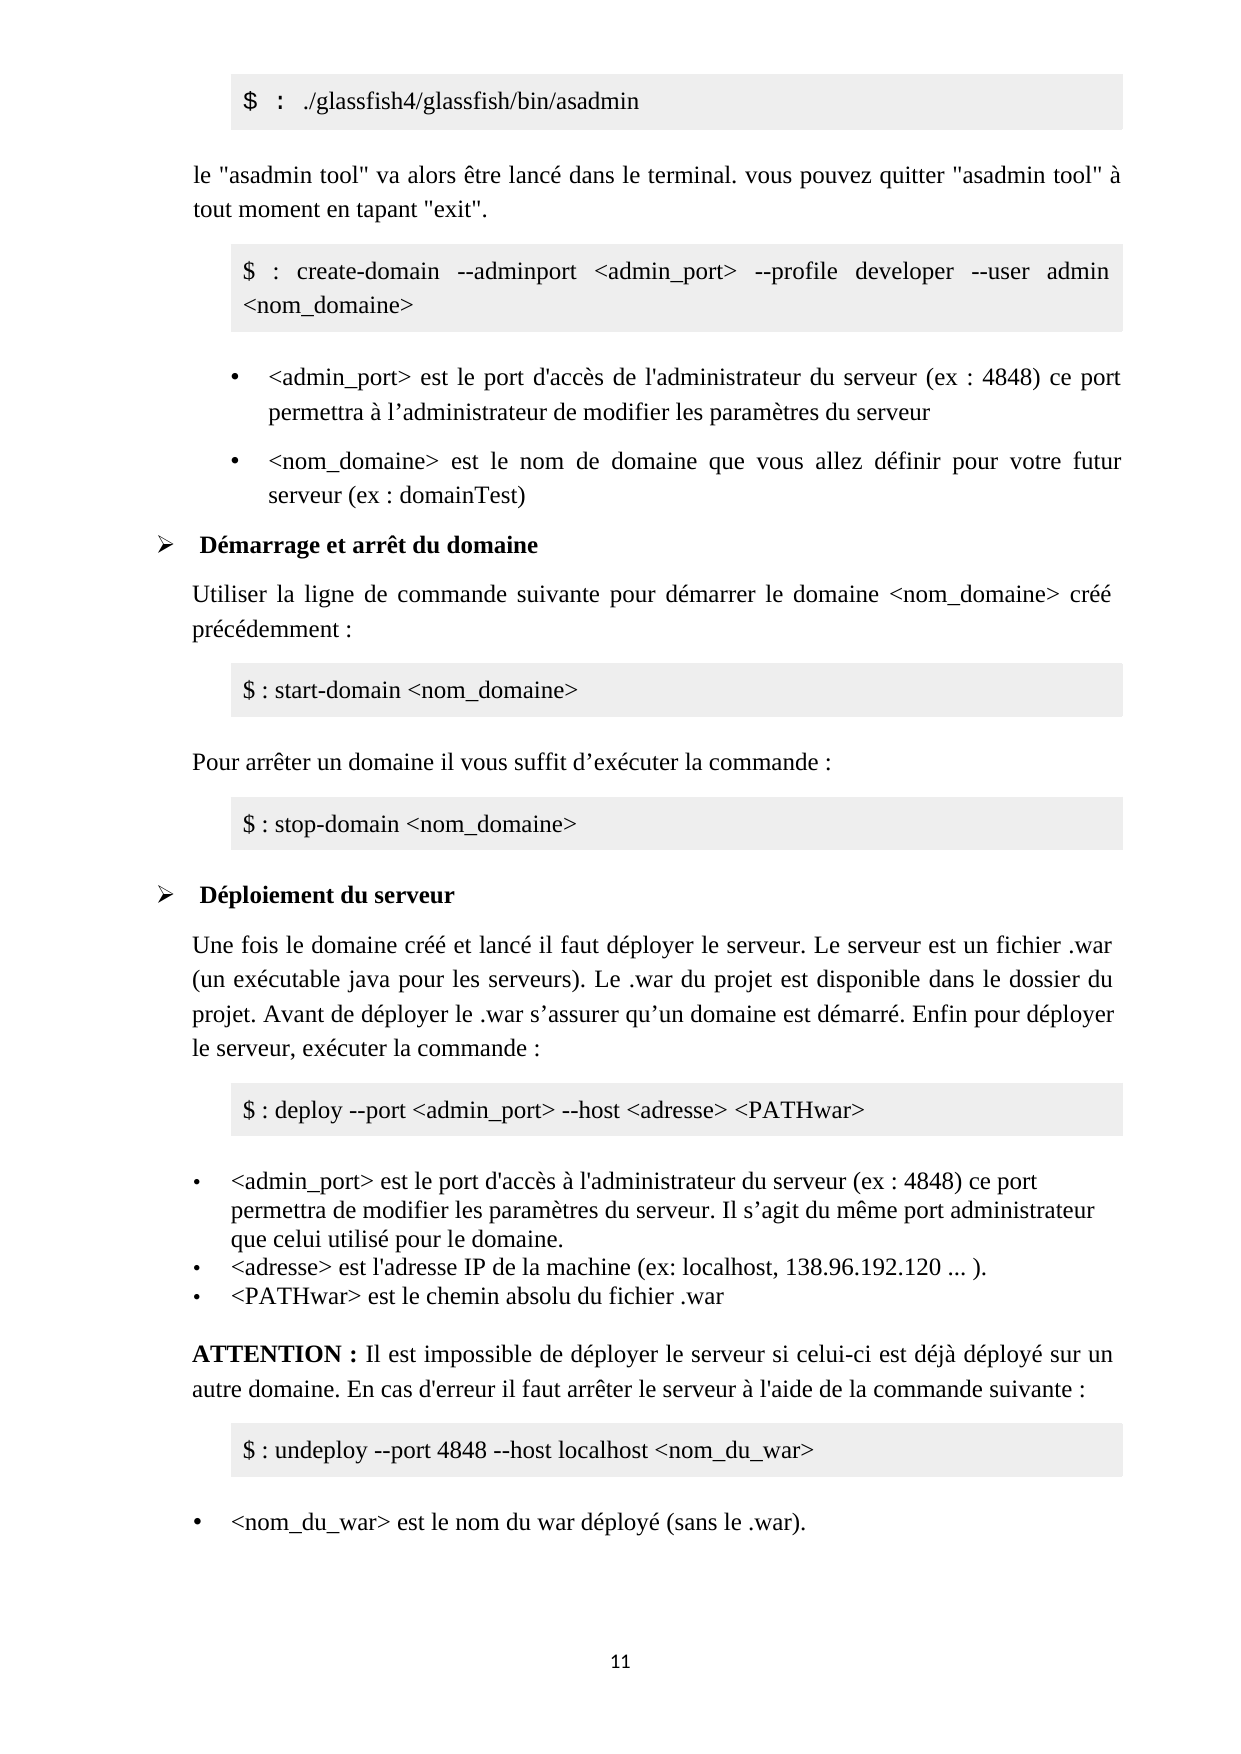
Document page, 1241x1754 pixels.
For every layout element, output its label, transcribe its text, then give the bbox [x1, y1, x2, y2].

text Pour arrêter un domaine il vous suffit d’exécuter la commande : [118, 747, 1122, 776]
list <nom_domaine> est le nom de domaine que vous allez définir pour votre futur serveur (ex : domainTest) [231, 446, 1122, 509]
text $ : deploy --port <admin_port> --host <adresse> <PATHwar> [232, 1084, 1122, 1135]
list <admin_port> est le port d'accès de l'administrateur du serveur (ex : 4848) ce port permettra à l’administrateur de modifier les paramètres du serveur [231, 362, 1122, 425]
text $ : start-domain <nom_domaine> [232, 665, 1122, 716]
text Une fois le domaine créé et lancé il faut déployer le serveur. Le serveur est un fichier .war (un exécutable java pour les serveurs). Le .war du projet est disponible dans le dossier du projet. Avant de déployer le .war s’assurer qu’un domaine est démarré. Enfin pour déployer le serveur, exécuter la commande : [118, 930, 1122, 1062]
text Utiliser la ligne de commande suivante pour démarrer le domaine <nom_domaine> créé précédemment : [118, 579, 1122, 643]
list <nom_du_war> est le nom du war déployé (sans le .war). [193, 1507, 1122, 1536]
text $ : undeploy --port 4848 --host localhost <nom_du_war> [232, 1425, 1122, 1476]
text $ : stop-domain <nom_domaine> [232, 798, 1122, 849]
list <adresse> est l'adresse IP de la machine (ex: localhost, 138.96.192.120 ... ). [193, 1252, 1122, 1281]
list $ : ./glassfish4/glassfish/bin/asadmin [232, 75, 1122, 129]
text ATTENTION : Il est impossible de déployer le serveur si celui-ci est déjà déployé sur un autre domaine. En cas d'erreur il faut arrêter le serveur à l'aide de la commande suivante : [118, 1339, 1122, 1403]
list <PATHwar> est le chemin absolu du fichier .war [193, 1281, 1122, 1310]
list $ : create-domain --adminport <admin_port> --profile developer --user admin <nom_domaine> [232, 245, 1122, 331]
list Déploiement du serveur [156, 880, 1122, 909]
list Démarrage et arrêt du domaine [156, 530, 1122, 559]
list <admin_port> est le port d'accès à l'administrateur du serveur (ex : 4848) ce port permettra de modifier les paramètres du serveur. Il s’agit du même port administrateur que celui utilisé pour le domaine. [193, 1166, 1122, 1252]
list le "asadmin tool" va alors être lancé dans le terminal. vous pouvez quitter "asadmin tool" à tout moment en tapant "exit". [156, 160, 1122, 223]
